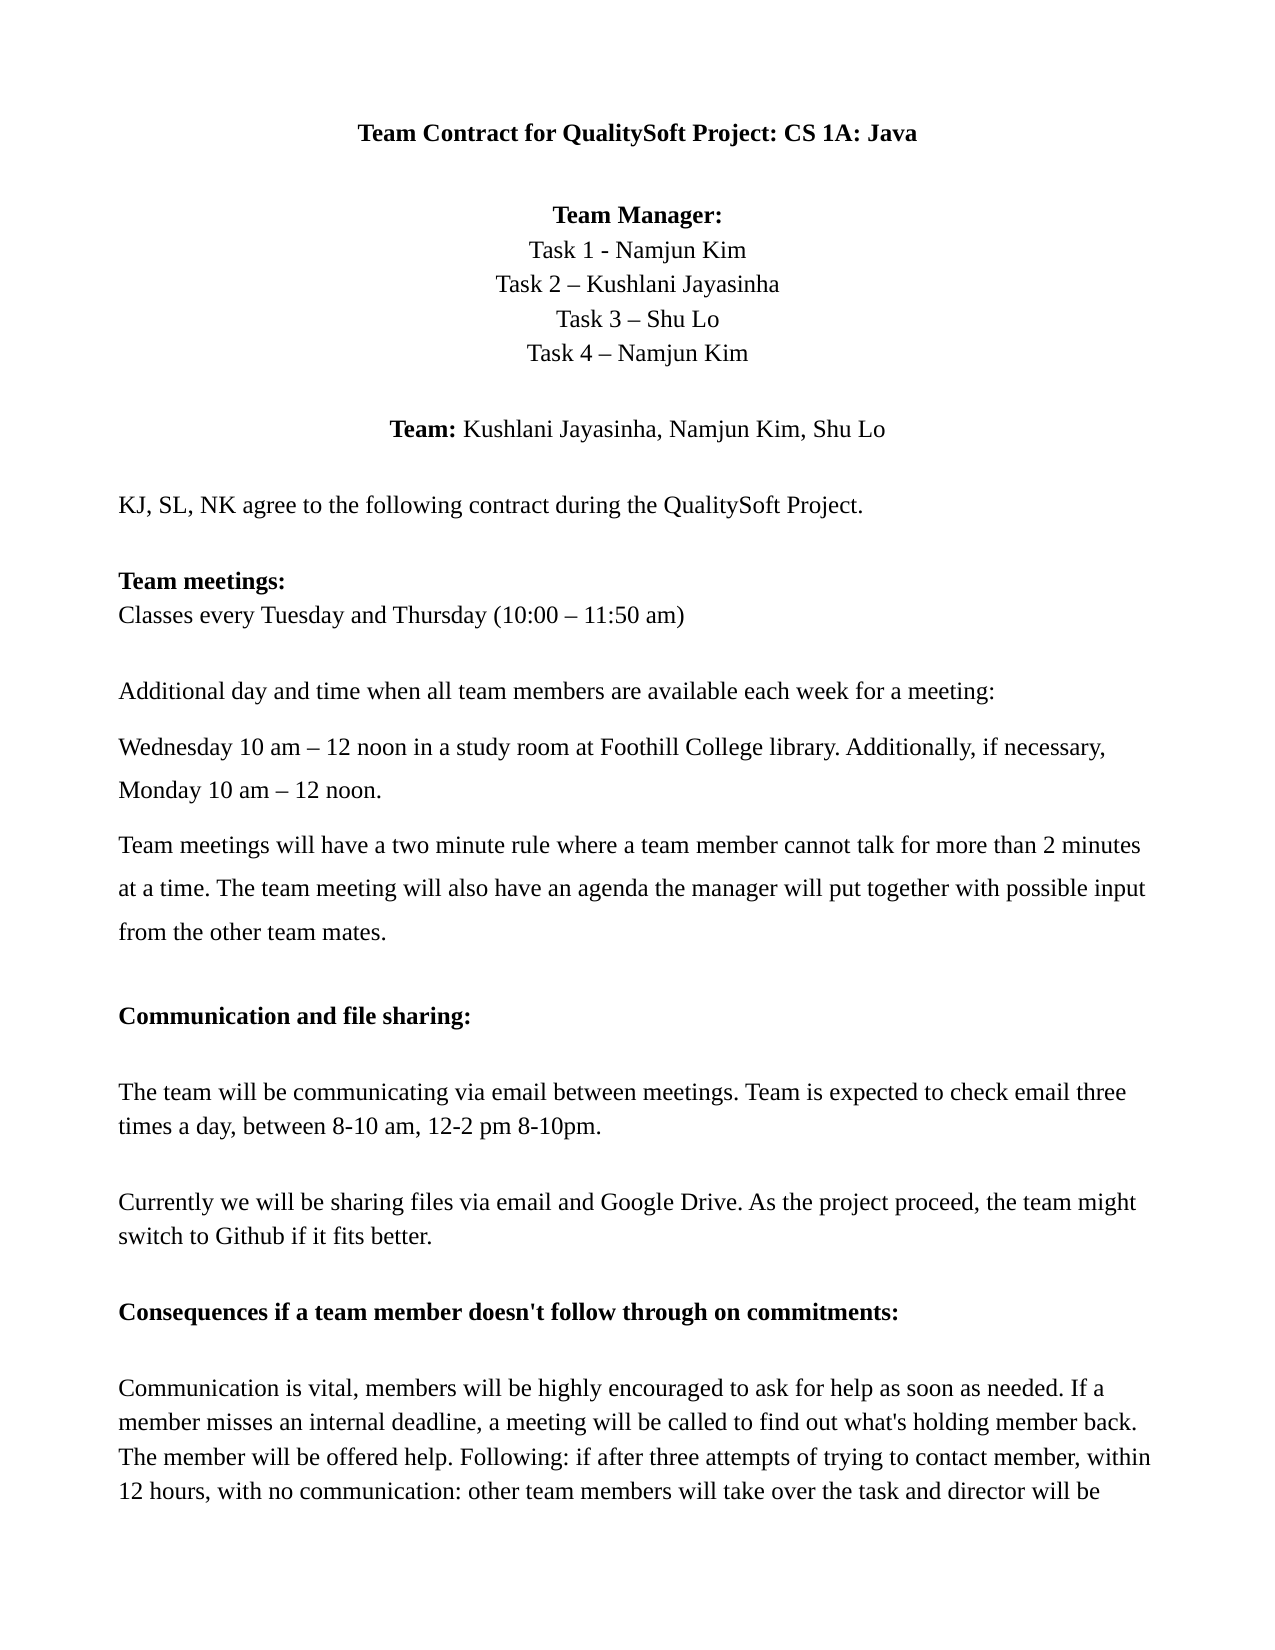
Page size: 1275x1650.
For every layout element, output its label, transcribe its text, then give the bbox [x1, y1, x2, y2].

text The team will be communicating via email between meetings. Team is expected to check email three times a day, between 8-10 am, 12-2 pm 8-10pm. [118, 1077, 1157, 1140]
text Task 1 - Namjun Kim [118, 235, 1157, 264]
text Task 2 – Kushlani Jayasinha [118, 269, 1157, 298]
text Consequences if a team member doesn't follow through on commitments: [118, 1297, 1157, 1326]
text Task 4 – Namjun Kim [118, 338, 1157, 367]
text Currently we will be sharing files via email and Google Drive. As the project proceed, the team might switch to Github if it fits better. [118, 1187, 1157, 1250]
text Team Contract for QualitySoft Project: CS 1A: Java [118, 118, 1157, 147]
text Team meetings: [118, 566, 1157, 594]
text Team: Kushlani Jayasinha, Namjun Kim, Shu Lo [118, 414, 1157, 443]
text Team meetings will have a two minute rule where a team member cannot talk for more than 2 minutes at a time. The team meeting will also have an agenda the manager will put together with possible input from the other team mates. [118, 830, 1157, 945]
text KJ, SL, NK agree to the following contract during the QualitySoft Project. [118, 490, 1157, 519]
text Classes every Tuesday and Thursday (10:00 – 11:50 am) [118, 600, 1157, 629]
text Communication and file sharing: [118, 1001, 1157, 1030]
text Communication is vital, members will be highly encouraged to ask for help as soon as needed. If a member misses an internal deadline, a meeting will be called to find out what's holding member back. The member will be offered help. Following: if after three attempts of trying to contact member, within 12 hours, with no communication: other team members will take over the task and director will be [118, 1373, 1157, 1505]
text Team Manager: [118, 201, 1157, 229]
text Task 3 – Shu Lo [118, 304, 1157, 333]
text Additional day and time when all team members are available each week for a meeting: [118, 676, 1157, 705]
text Wednesday 10 am – 12 noon in a study room at Foothill College library. Additionally, if necessary, Monday 10 am – 12 noon. [118, 732, 1157, 803]
